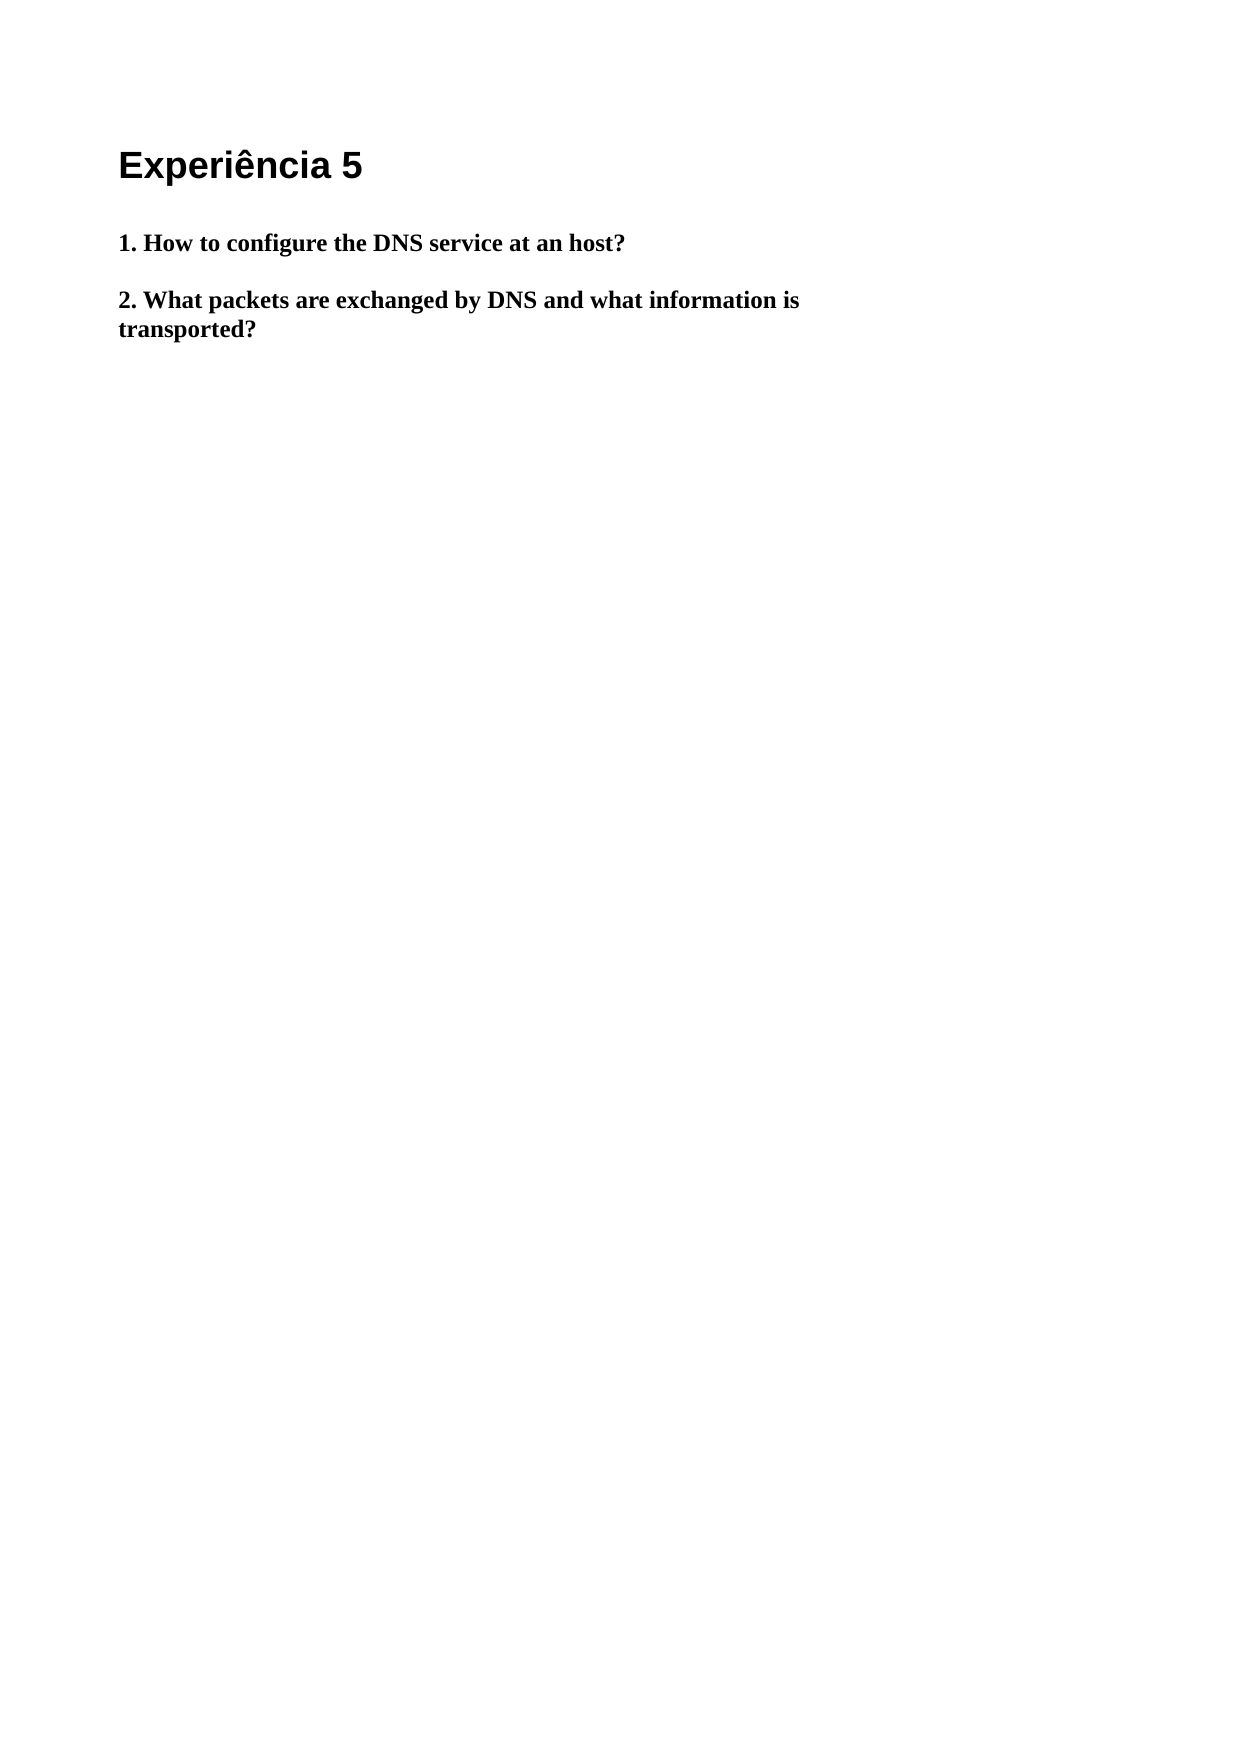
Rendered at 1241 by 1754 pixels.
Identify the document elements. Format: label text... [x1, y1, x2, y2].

subtitle Experiência 5 [118, 143, 1122, 187]
text 1. How to configure the DNS service at an host? [118, 228, 1122, 257]
text 2. What packets are exchanged by DNS and what information is [118, 286, 1122, 314]
text transported? [118, 314, 1122, 343]
